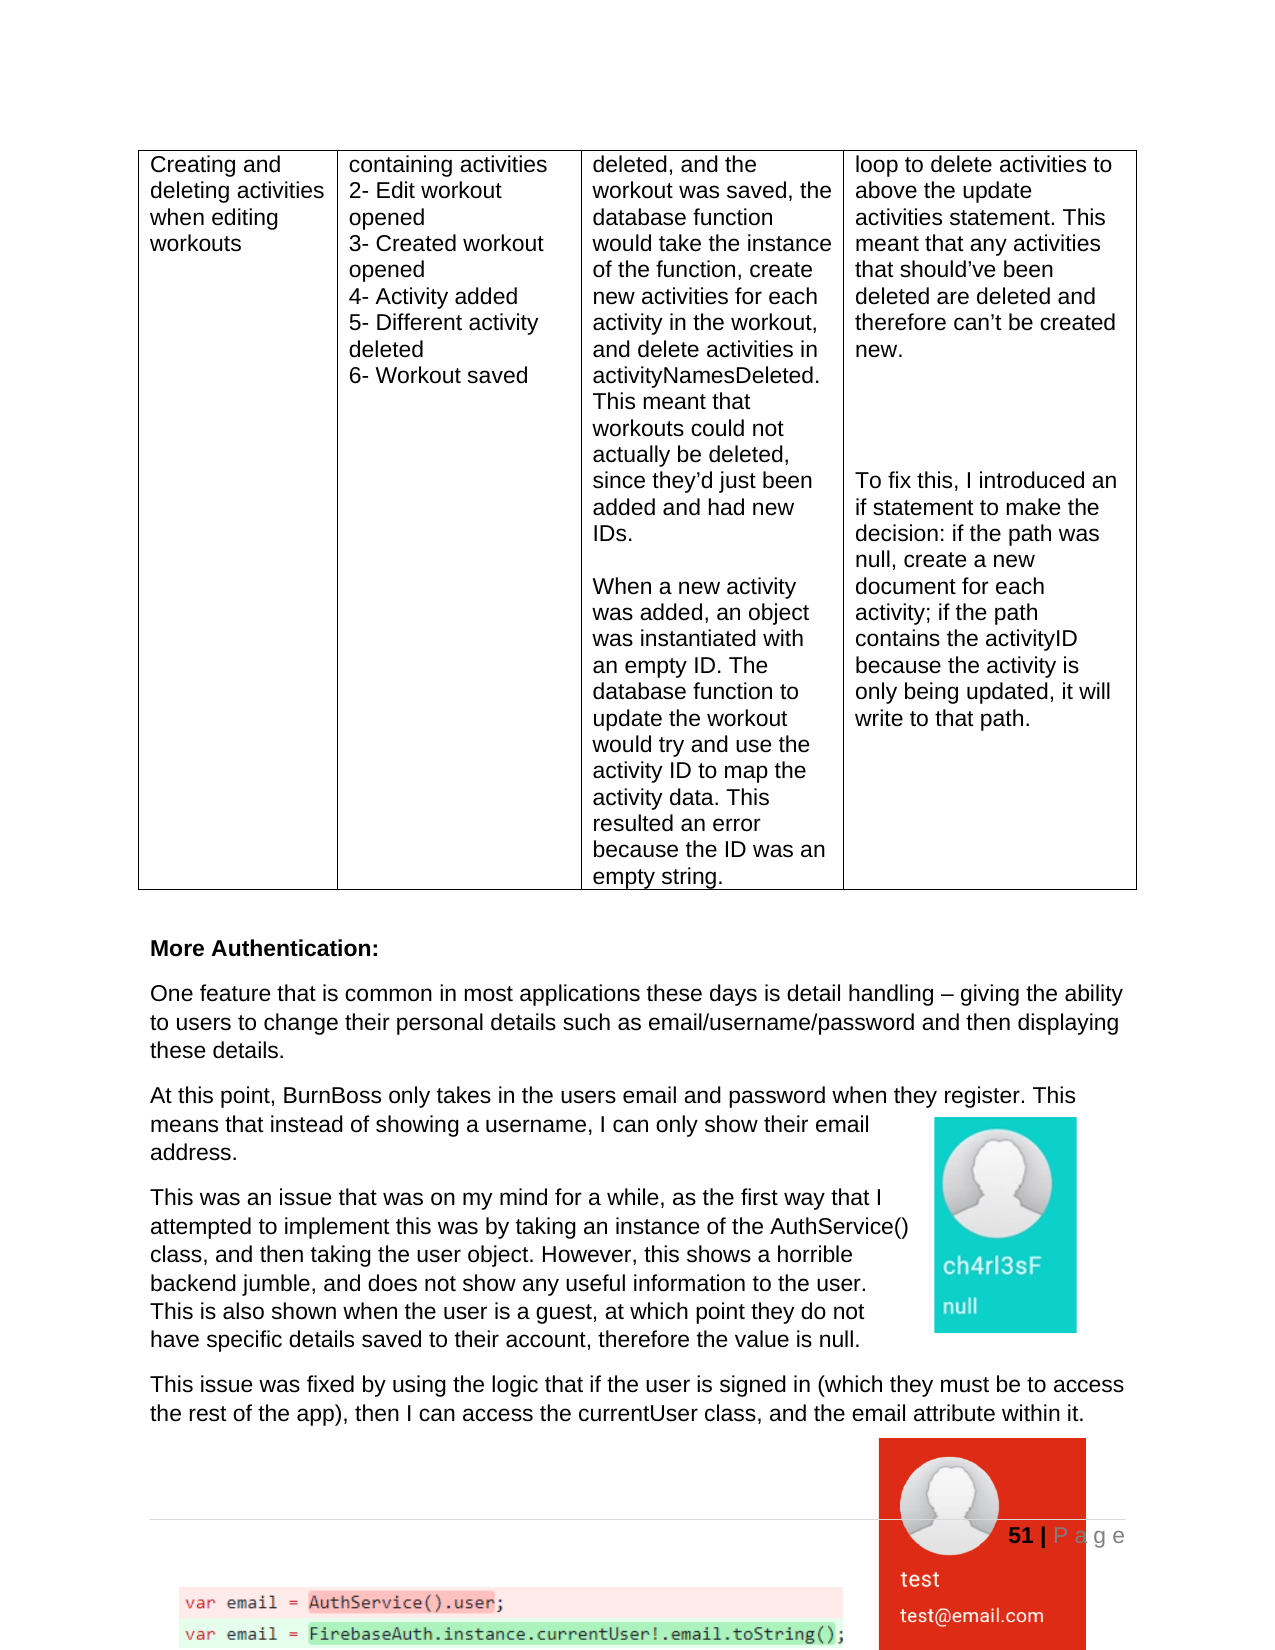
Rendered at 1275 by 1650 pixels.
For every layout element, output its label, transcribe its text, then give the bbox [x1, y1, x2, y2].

table_cell Fixed by moving the for-loop to delete activities to above the update activities statement. This meant that any activities that should’ve been deleted are deleted and therefore can’t be created new. To fix this, I introduced an if statement to make the decision: if the path was null, create a new document for each activity; if the path contains the activityID because the activity is only being updated, it will write to that path. [844, 151, 1136, 336]
list This issue was fixed by using the logic that if the user is signed in (which they must be to access the rest of the app), then I can access the currentUser class, and the email attribute within it. This mean I could take only this attribute and display it to the user. As is shown in the image above, the profile picture and username are static. These are things that aren’t necessary to have a functional app, but I would like to implement, so they shall be implemented later. [150, 818, 1125, 958]
list This was an issue that was on my mind for a while, as the first way that I attempted to implement this was by taking an instance of the AuthService() class, and then taking the user object. However, this shows a horrible backend jumble, and does not show any useful information to the user. This is also shown when the user is a guest, at which point they do not have specific details saved to their account, therefore the value is null. [150, 631, 1125, 799]
table_cell When an activity was deleted, and the workout was saved, the database function would take the instance of the function, create new activities for each activity in the workout, and delete activities in activityNamesDeleted. This meant that workouts could not actually be deleted, since they’d just been added and had new IDs. When a new activity was added, an object was instantiated with an empty ID. The database function to update the workout would try and use the activity ID to map the activity data. This resulted an error because the ID was an empty string. [582, 151, 843, 336]
table_cell 1- Workout created containing activities 2- Edit workout opened 3- Created workout opened 4- Activity added 5- Different activity deleted 6- Workout saved [338, 151, 581, 336]
list One feature that is common in most applications these days is detail handling – giving the ability to users to change their personal details such as email/username/password and then displaying these details. [150, 427, 1125, 510]
list At this point, BurnBoss only takes in the users email and password when they register. This means that instead of showing a username, I can only show their email address. [150, 529, 1125, 612]
table_cell Feature test – Creating and deleting activities when editing workouts [139, 151, 337, 336]
picture [878, 978, 1086, 1086]
list More Authentication: [150, 382, 1125, 408]
picture [209, 1048, 847, 1111]
picture [964, 564, 1079, 781]
list Another issue within the Sign In and Register pages that I was notified of through feature testing was the Menu Drawer icon button. This should not be here, and was there as a result of me copying the code to style the appbar of these pages. This icon also would not work even when pressed, as the function is only called once the user is signed in. [150, 1086, 1125, 1320]
